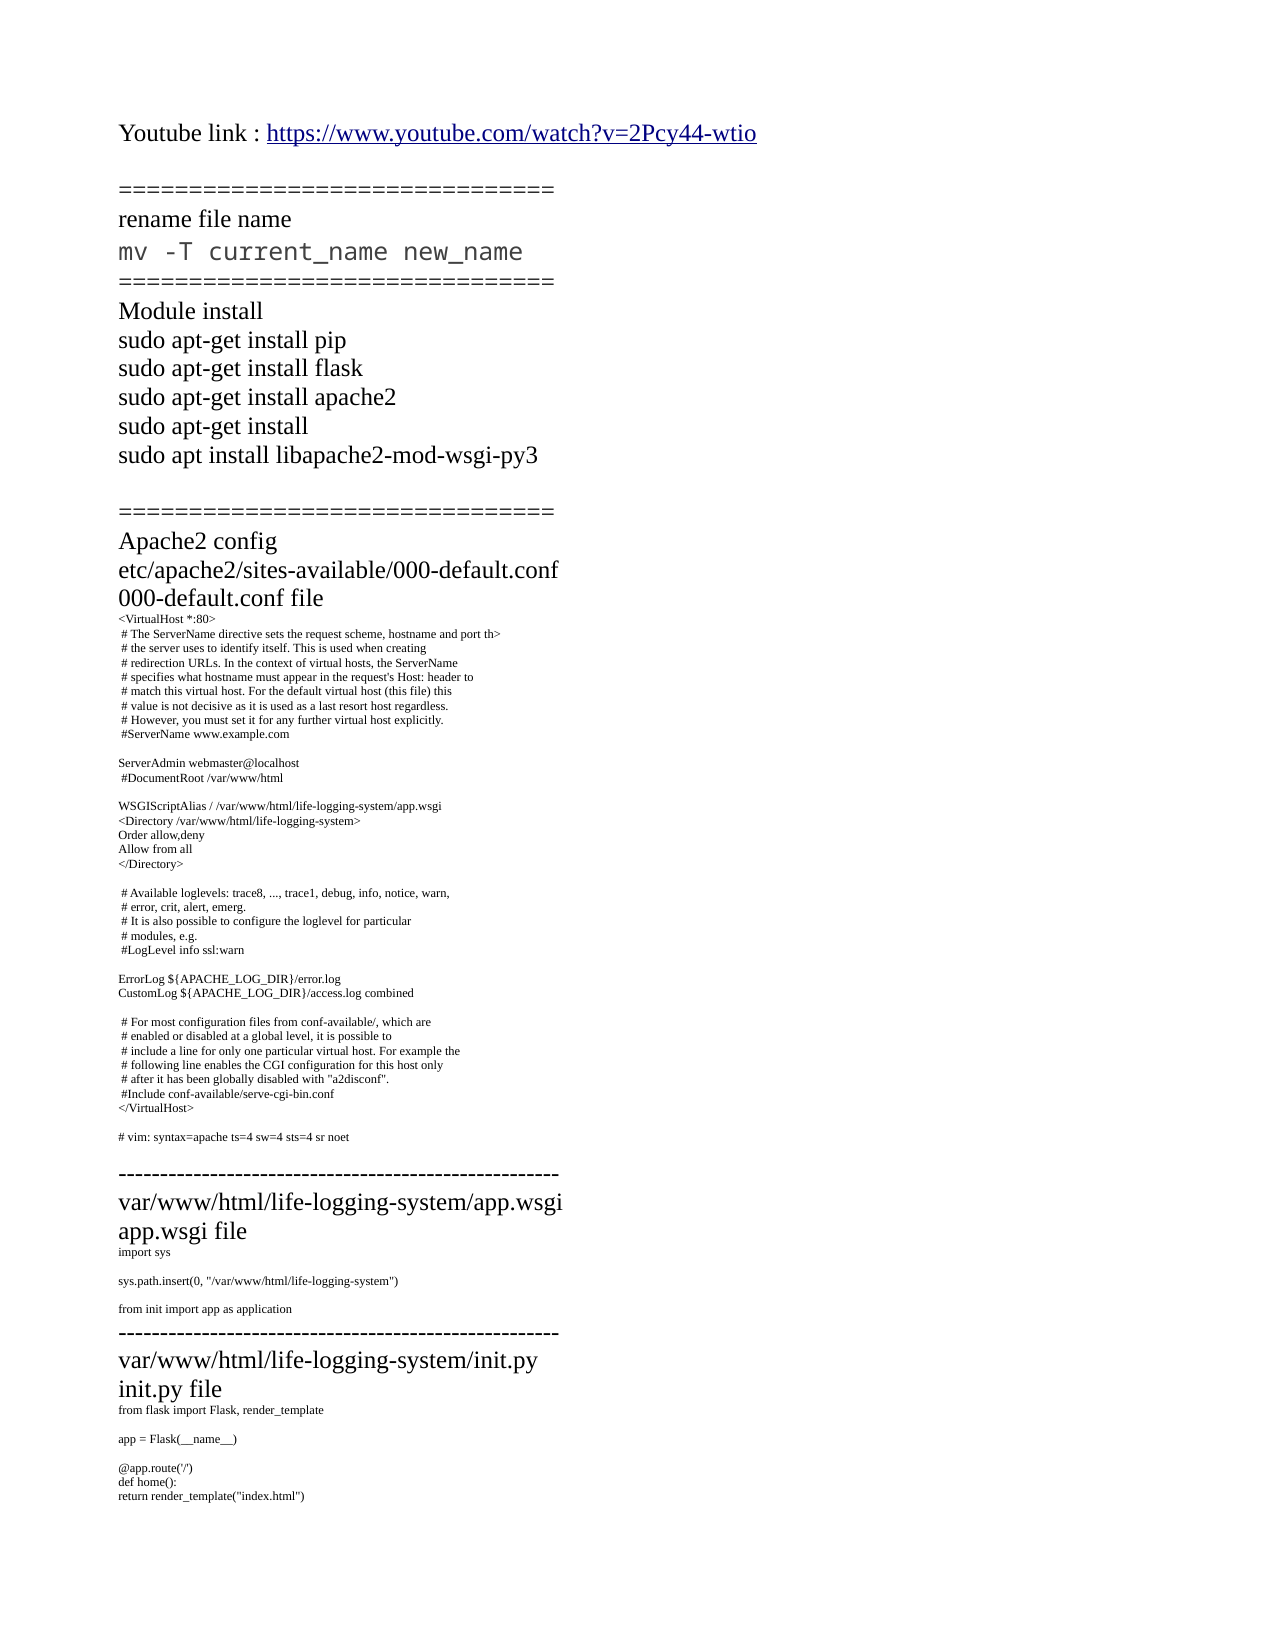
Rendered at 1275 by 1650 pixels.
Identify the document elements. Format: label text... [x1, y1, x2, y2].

text sudo apt-get install [118, 411, 1157, 440]
text sys.path.insert(0, "/var/www/html/life-logging-system") [118, 1273, 1157, 1288]
text # specifies what hostname must appear in the request's Host: header to [118, 670, 1157, 684]
text =============================== [118, 497, 1157, 526]
text Module install [118, 296, 1157, 325]
text # Available loglevels: trace8, ..., trace1, debug, info, notice, warn, [118, 885, 1157, 900]
text ServerAdmin webmaster@localhost [118, 756, 1157, 770]
text Apache2 config [118, 526, 1157, 555]
text sudo apt-get install flask [118, 353, 1157, 382]
text </Directory> [118, 857, 1157, 871]
text # match this virtual host. For the default virtual host (this file) this [118, 684, 1157, 698]
text Youtube link : https://www.youtube.com/watch?v=2Pcy44-wtio [118, 118, 1157, 147]
text # error, crit, alert, emerg. [118, 900, 1157, 914]
text =============================== [118, 267, 1157, 296]
text from init import app as application [118, 1302, 1157, 1317]
text #DocumentRoot /var/www/html [118, 770, 1157, 785]
text sudo apt-get install apache2 [118, 382, 1157, 411]
text # the server uses to identify itself. This is used when creating [118, 641, 1157, 655]
text mv -T current_name new_name [118, 233, 1157, 267]
text var/www/html/life-logging-system/init.py [118, 1345, 1157, 1374]
text 000-default.conf file [118, 583, 1157, 612]
text # For most configuration files from conf-available/, which are [118, 1015, 1157, 1029]
text #Include conf-available/serve-cgi-bin.conf [118, 1087, 1157, 1101]
text # enabled or disabled at a global level, it is possible to [118, 1029, 1157, 1043]
text # It is also possible to configure the loglevel for particular [118, 914, 1157, 928]
text def home(): [118, 1475, 1157, 1489]
text </VirtualHost> [118, 1101, 1157, 1115]
text CustomLog ${APACHE_LOG_DIR}/access.log combined [118, 986, 1157, 1000]
text import sys [118, 1245, 1157, 1259]
text app = Flask(__name__) [118, 1432, 1157, 1446]
text @app.route('/') [118, 1460, 1157, 1475]
text ErrorLog ${APACHE_LOG_DIR}/error.log [118, 972, 1157, 986]
text sudo apt install libapache2-mod-wsgi-py3 [118, 440, 1157, 468]
text =============================== [118, 176, 1157, 204]
text # value is not decisive as it is used as a last resort host regardless. [118, 698, 1157, 713]
text # vim: syntax=apache ts=4 sw=4 sts=4 sr noet [118, 1130, 1157, 1144]
text sudo apt-get install pip [118, 325, 1157, 353]
text ----------------------------------------------------- [118, 1317, 1157, 1345]
text <Directory /var/www/html/life-logging-system> [118, 813, 1157, 828]
text #ServerName www.example.com [118, 727, 1157, 742]
text var/www/html/life-logging-system/app.wsgi [118, 1187, 1157, 1216]
text # after it has been globally disabled with "a2disconf". [118, 1072, 1157, 1087]
text Order allow,deny [118, 828, 1157, 842]
text # modules, e.g. [118, 928, 1157, 943]
text <VirtualHost *:80> [118, 612, 1157, 627]
text WSGIScriptAlias / /var/www/html/life-logging-system/app.wsgi [118, 799, 1157, 813]
text rename file name [118, 204, 1157, 233]
text ----------------------------------------------------- [118, 1158, 1157, 1187]
text # redirection URLs. In the context of virtual hosts, the ServerName [118, 655, 1157, 670]
text # The ServerName directive sets the request scheme, hostname and port th> [118, 627, 1157, 641]
text init.py file [118, 1374, 1157, 1403]
text Allow from all [118, 842, 1157, 857]
text # include a line for only one particular virtual host. For example the [118, 1043, 1157, 1058]
text etc/apache2/sites-available/000-default.conf [118, 555, 1157, 583]
text return render_template("index.html") [118, 1489, 1157, 1503]
text #LogLevel info ssl:warn [118, 943, 1157, 957]
text # following line enables the CGI configuration for this host only [118, 1058, 1157, 1072]
text app.wsgi file [118, 1216, 1157, 1245]
text # However, you must set it for any further virtual host explicitly. [118, 713, 1157, 727]
text from flask import Flask, render_template [118, 1403, 1157, 1417]
